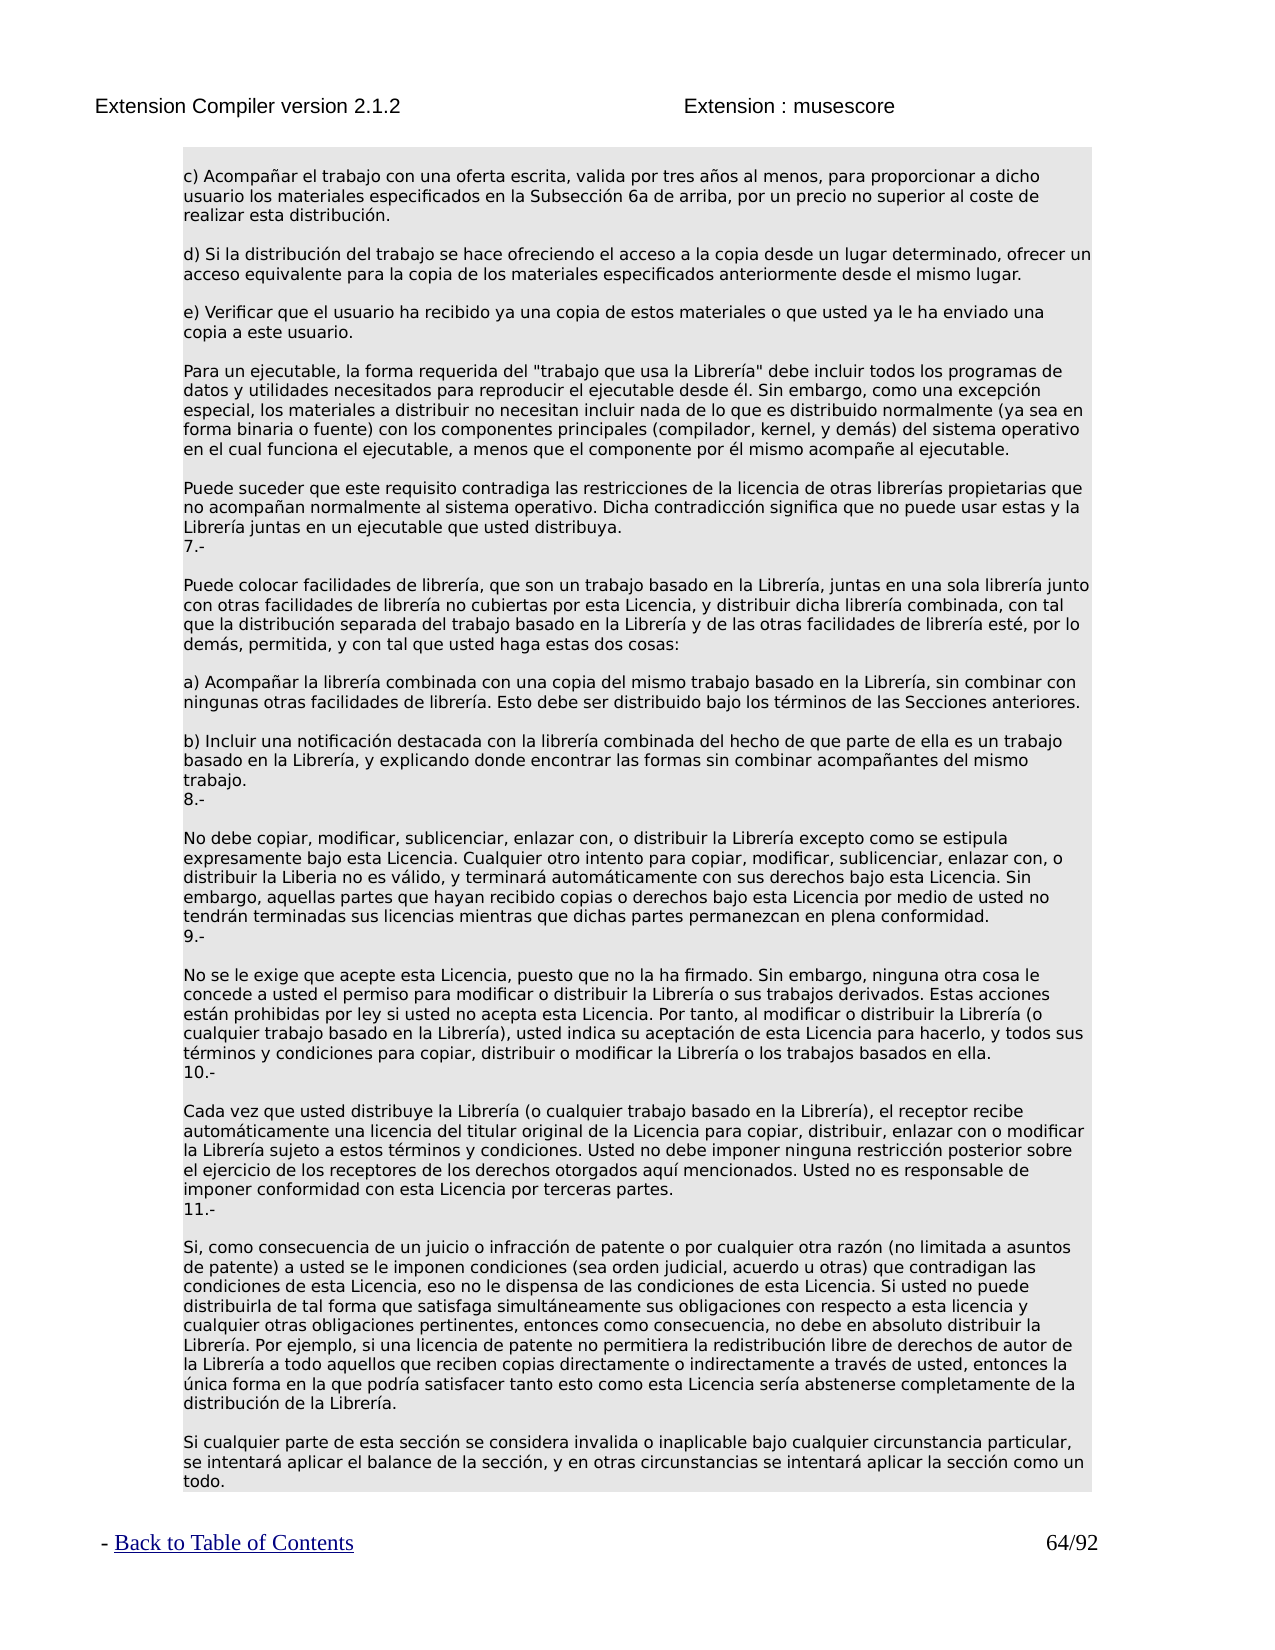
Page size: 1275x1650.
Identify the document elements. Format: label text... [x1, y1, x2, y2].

text e) Verificar que el usuario ha recibido ya una copia de estos materiales o que usted ya le ha enviado una copia a este usuario. [183, 303, 1092, 342]
text Puede suceder que este requisito contradiga las restricciones de la licencia de otras librerías propietarias que no acompañan normalmente al sistema operativo. Dicha contradicción significa que no puede usar estas y la Librería juntas en un ejecutable que usted distribuya. [183, 479, 1092, 537]
text Para un ejecutable, la forma requerida del "trabajo que usa la Librería" debe incluir todos los programas de datos y utilidades necesitados para reproducir el ejecutable desde él. Sin embargo, como una excepción especial, los materiales a distribuir no necesitan incluir nada de lo que es distribuido normalmente (ya sea en forma binaria o fuente) con los componentes principales (compilador, kernel, y demás) del sistema operativo en el cual funciona el ejecutable, a menos que el componente por él mismo acompañe al ejecutable. [183, 362, 1092, 459]
text 8.- [183, 790, 1092, 810]
text No debe copiar, modificar, sublicenciar, enlazar con, o distribuir la Librería excepto como se estipula expresamente bajo esta Licencia. Cualquier otro intento para copiar, modificar, sublicenciar, enlazar con, o distribuir la Liberia no es válido, y terminará automáticamente con sus derechos bajo esta Licencia. Sin embargo, aquellas partes que hayan recibido copias o derechos bajo esta Licencia por medio de usted no tendrán terminadas sus licencias mientras que dichas partes permanezcan en plena conformidad. [183, 829, 1092, 927]
text 9.- [183, 927, 1092, 946]
text Si cualquier parte de esta sección se considera invalida o inaplicable bajo cualquier circunstancia particular, se intentará aplicar el balance de la sección, y en otras circunstancias se intentará aplicar la sección como un todo. [183, 1433, 1092, 1492]
text d) Si la distribución del trabajo se hace ofreciendo el acceso a la copia desde un lugar determinado, ofrecer un acceso equivalente para la copia de los materiales especificados anteriormente desde el mismo lugar. [183, 245, 1092, 284]
text b) Incluir una notificación destacada con la librería combinada del hecho de que parte de ella es un trabajo basado en la Librería, y explicando donde encontrar las formas sin combinar acompañantes del mismo trabajo. [183, 732, 1092, 790]
text Cada vez que usted distribuye la Librería (o cualquier trabajo basado en la Librería), el receptor recibe automáticamente una licencia del titular original de la Licencia para copiar, distribuir, enlazar con o modificar la Librería sujeto a estos términos y condiciones. Usted no debe imponer ninguna restricción posterior sobre el ejercicio de los receptores de los derechos otorgados aquí mencionados. Usted no es responsable de imponer conformidad con esta Licencia por terceras partes. [183, 1102, 1092, 1199]
text 11.- [183, 1199, 1092, 1219]
text 7.- [183, 537, 1092, 557]
text a) Acompañar la librería combinada con una copia del mismo trabajo basado en la Librería, sin combinar con ningunas otras facilidades de librería. Esto debe ser distribuido bajo los términos de las Secciones anteriores. [183, 673, 1092, 712]
text Si, como consecuencia de un juicio o infracción de patente o por cualquier otra razón (no limitada a asuntos de patente) a usted se le imponen condiciones (sea orden judicial, acuerdo u otras) que contradigan las condiciones de esta Licencia, eso no le dispensa de las condiciones de esta Licencia. Si usted no puede distribuirla de tal forma que satisfaga simultáneamente sus obligaciones con respecto a esta licencia y cualquier otras obligaciones pertinentes, entonces como consecuencia, no debe en absoluto distribuir la Librería. Por ejemplo, si una licencia de patente no permitiera la redistribución libre de derechos de autor de la Librería a todo aquellos que reciben copias directamente o indirectamente a través de usted, entonces la única forma en la que podría satisfacer tanto esto como esta Licencia sería abstenerse completamente de la distribución de la Librería. [183, 1238, 1092, 1414]
text c) Acompañar el trabajo con una oferta escrita, valida por tres años al menos, para proporcionar a dicho usuario los materiales especificados en la Subsección 6a de arriba, por un precio no superior al coste de realizar esta distribución. [183, 167, 1092, 225]
text 10.- [183, 1063, 1092, 1082]
text No se le exige que acepte esta Licencia, puesto que no la ha firmado. Sin embargo, ninguna otra cosa le concede a usted el permiso para modificar o distribuir la Librería o sus trabajos derivados. Estas acciones están prohibidas por ley si usted no acepta esta Licencia. Por tanto, al modificar o distribuir la Librería (o cualquier trabajo basado en la Librería), usted indica su aceptación de esta Licencia para hacerlo, y todos sus términos y condiciones para copiar, distribuir o modificar la Librería o los trabajos basados en ella. [183, 966, 1092, 1063]
text Puede colocar facilidades de librería, que son un trabajo basado en la Librería, juntas en una sola librería junto con otras facilidades de librería no cubiertas por esta Licencia, y distribuir dicha librería combinada, con tal que la distribución separada del trabajo basado en la Librería y de las otras facilidades de librería esté, por lo demás, permitida, y con tal que usted haga estas dos cosas: [183, 576, 1092, 654]
